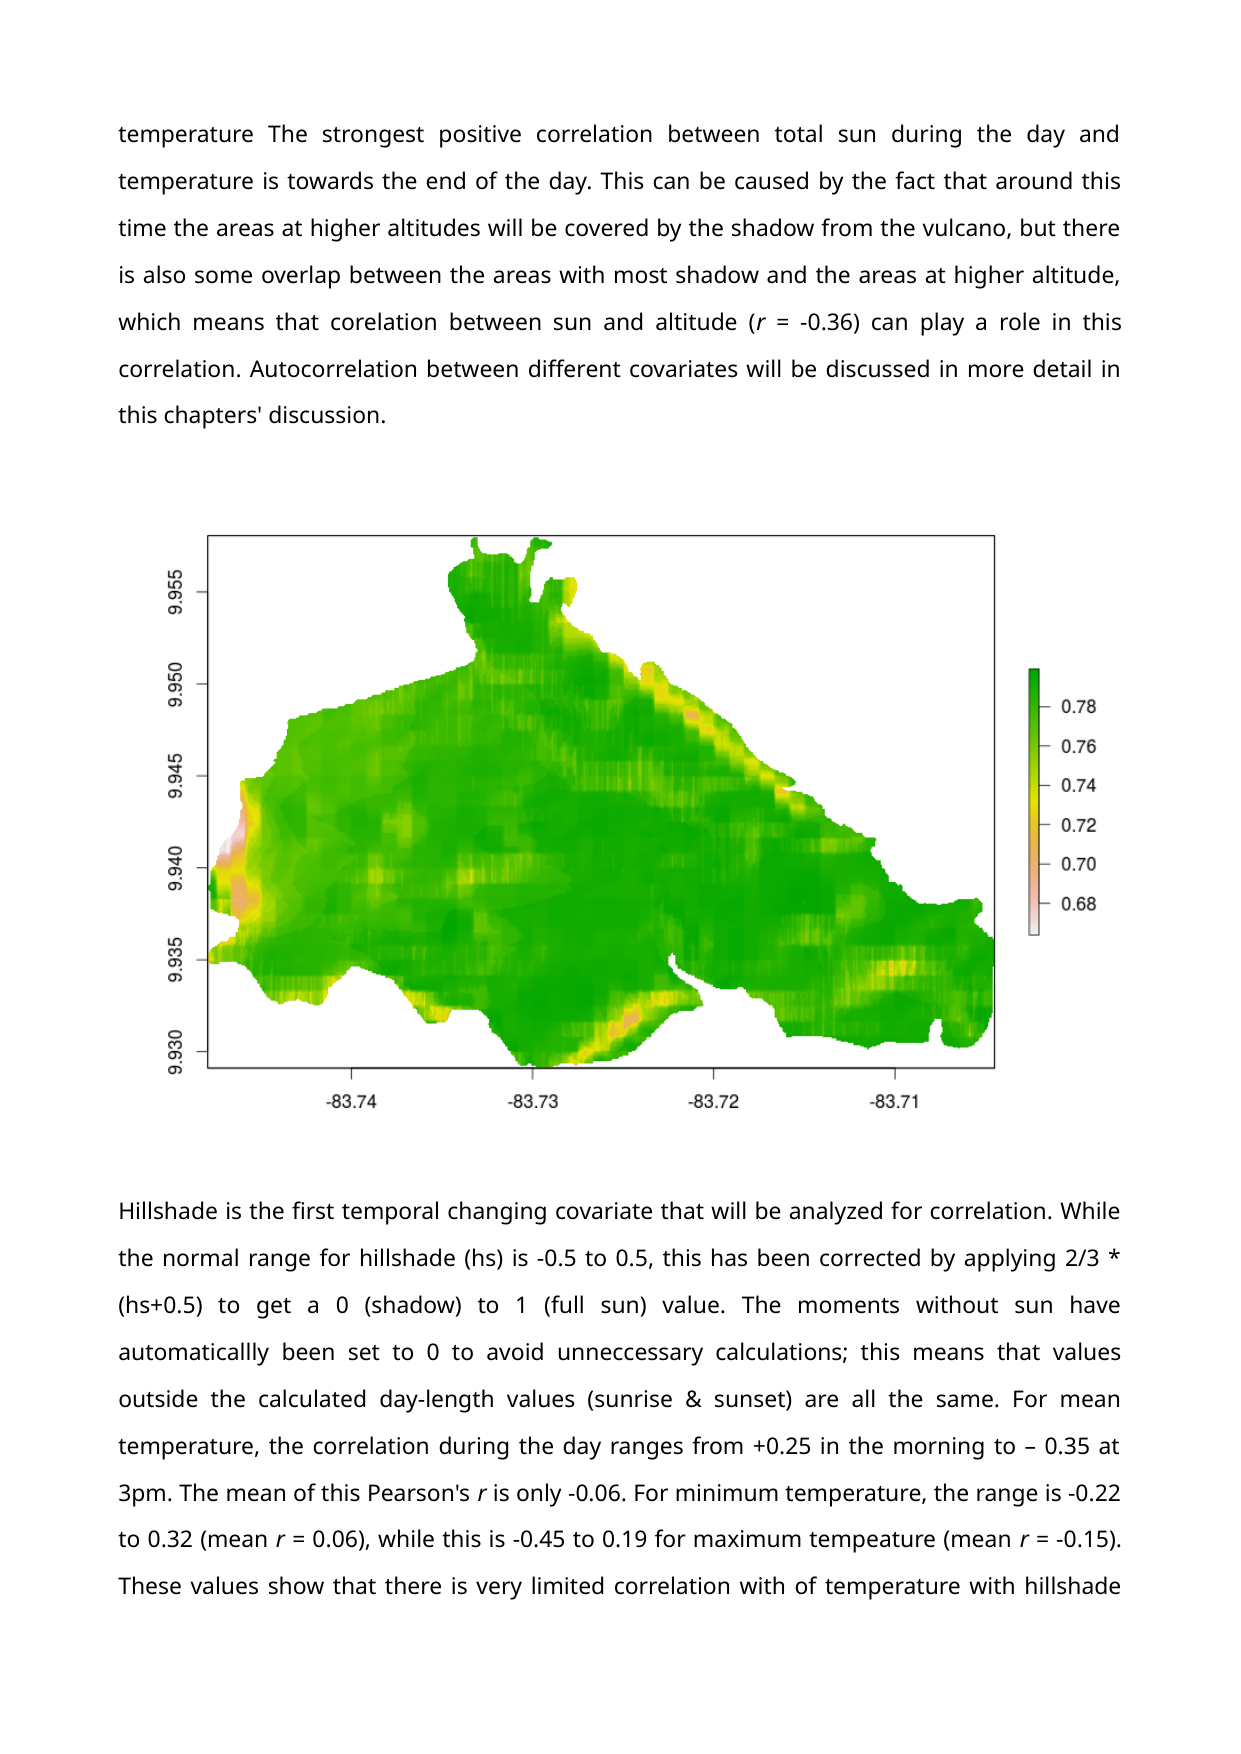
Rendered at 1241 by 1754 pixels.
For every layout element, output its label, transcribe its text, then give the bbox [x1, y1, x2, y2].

picture [118, 446, 1123, 1180]
text temperature The strongest positive correlation between total sun during the day and temperature is towards the end of the day. This can be caused by the fact that around this time the areas at higher altitudes will be covered by the shadow from the vulcano, but there is also some overlap between the areas with most shadow and the areas at higher altitude, which means that corelation between sun and altitude (r = -0.36) can play a role in this correlation. Autocorrelation between different covariates will be discussed in more detail in this chapters' discussion. [118, 118, 1122, 431]
text Hillshade is the first temporal changing covariate that will be analyzed for correlation. While the normal range for hillshade (hs) is -0.5 to 0.5, this has been corrected by applying 2/3 * (hs+0.5) to get a 0 (shadow) to 1 (full sun) value. The moments without sun have automaticallly been set to 0 to avoid unneccessary calculations; this means that values outside the calculated day-length values (sunrise & sunset) are all the same. For mean temperature, the correlation during the day ranges from +0.25 in the morning to – 0.35 at 3pm. The mean of this Pearson's r is only -0.06. For minimum temperature, the range is -0.22 to 0.32 (mean r = 0.06), while this is -0.45 to 0.19 for maximum tempeature (mean r = -0.15). These values show that there is very limited correlation with of temperature with hillshade [118, 1180, 1122, 1602]
